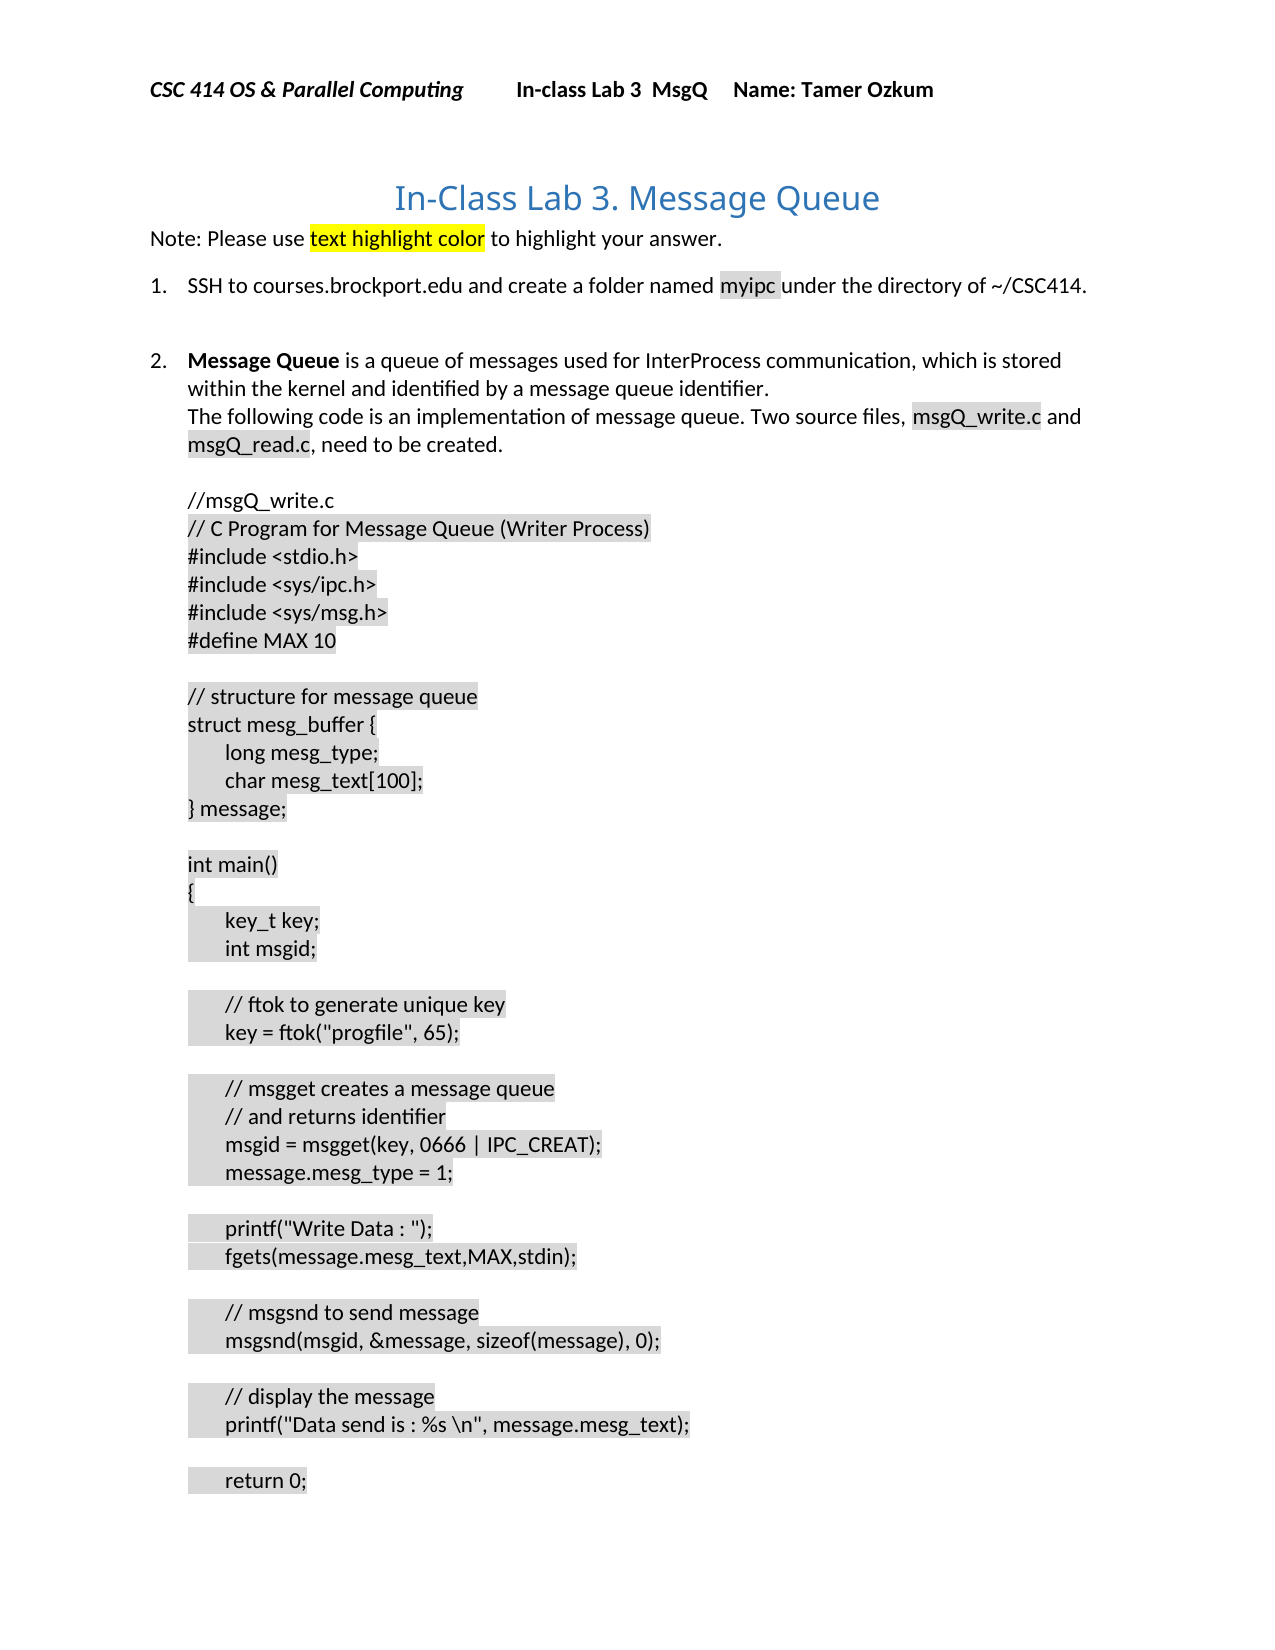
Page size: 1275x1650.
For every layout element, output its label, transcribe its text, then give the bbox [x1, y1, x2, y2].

list #include <sys/msg.h> [187, 598, 1125, 626]
list The following code is an implementation of message queue. Two source files, msgQ_write.c and msgQ_read.c, need to be created. [187, 402, 1125, 458]
list //msgQ_write.c [187, 486, 1125, 514]
list msgsnd(msgid, &message, sizeof(message), 0); [187, 1326, 1125, 1354]
list msgid = msgget(key, 0666 | IPC_CREAT); [187, 1130, 1125, 1158]
list SSH to courses.brockport.edu and create a folder named myipc under the directory of ~/CSC414. [150, 271, 1125, 299]
list #include <stdio.h> [187, 542, 1125, 570]
list fgets(message.mesg_text,MAX,stdin); [187, 1242, 1125, 1270]
list printf("Write Data : "); [187, 1214, 1125, 1242]
list key_t key; [187, 906, 1125, 934]
list message.mesg_type = 1; [187, 1158, 1125, 1186]
list // structure for message queue [187, 682, 1125, 710]
list // display the message [187, 1382, 1125, 1411]
text Note: Please use text highlight color to highlight your answer. [150, 224, 1125, 252]
list Message Queue is a queue of messages used for InterProcess communication, which is stored within the kernel and identified by a message queue identifier. [150, 346, 1125, 402]
list int msgid; [187, 934, 1125, 962]
list // C Program for Message Queue (Writer Process) [187, 514, 1125, 542]
list { [187, 878, 1125, 906]
list // msgsnd to send message [187, 1298, 1125, 1326]
list #define MAX 10 [187, 626, 1125, 654]
list return 0; [187, 1467, 1125, 1494]
list // and returns identifier [187, 1102, 1125, 1130]
list long mesg_type; [187, 738, 1125, 766]
list key = ftok("progfile", 65); [187, 1018, 1125, 1046]
list // msgget creates a message queue [187, 1074, 1125, 1102]
list int main() [187, 850, 1125, 878]
list char mesg_text[100]; [187, 766, 1125, 794]
list printf("Data send is : %s \n", message.mesg_text); [187, 1411, 1125, 1438]
subtitle In-Class Lab 3. Message Queue [150, 175, 1125, 220]
list #include <sys/ipc.h> [187, 570, 1125, 598]
list struct mesg_buffer { [187, 710, 1125, 738]
list } message; [187, 794, 1125, 822]
list // ftok to generate unique key [187, 990, 1125, 1018]
